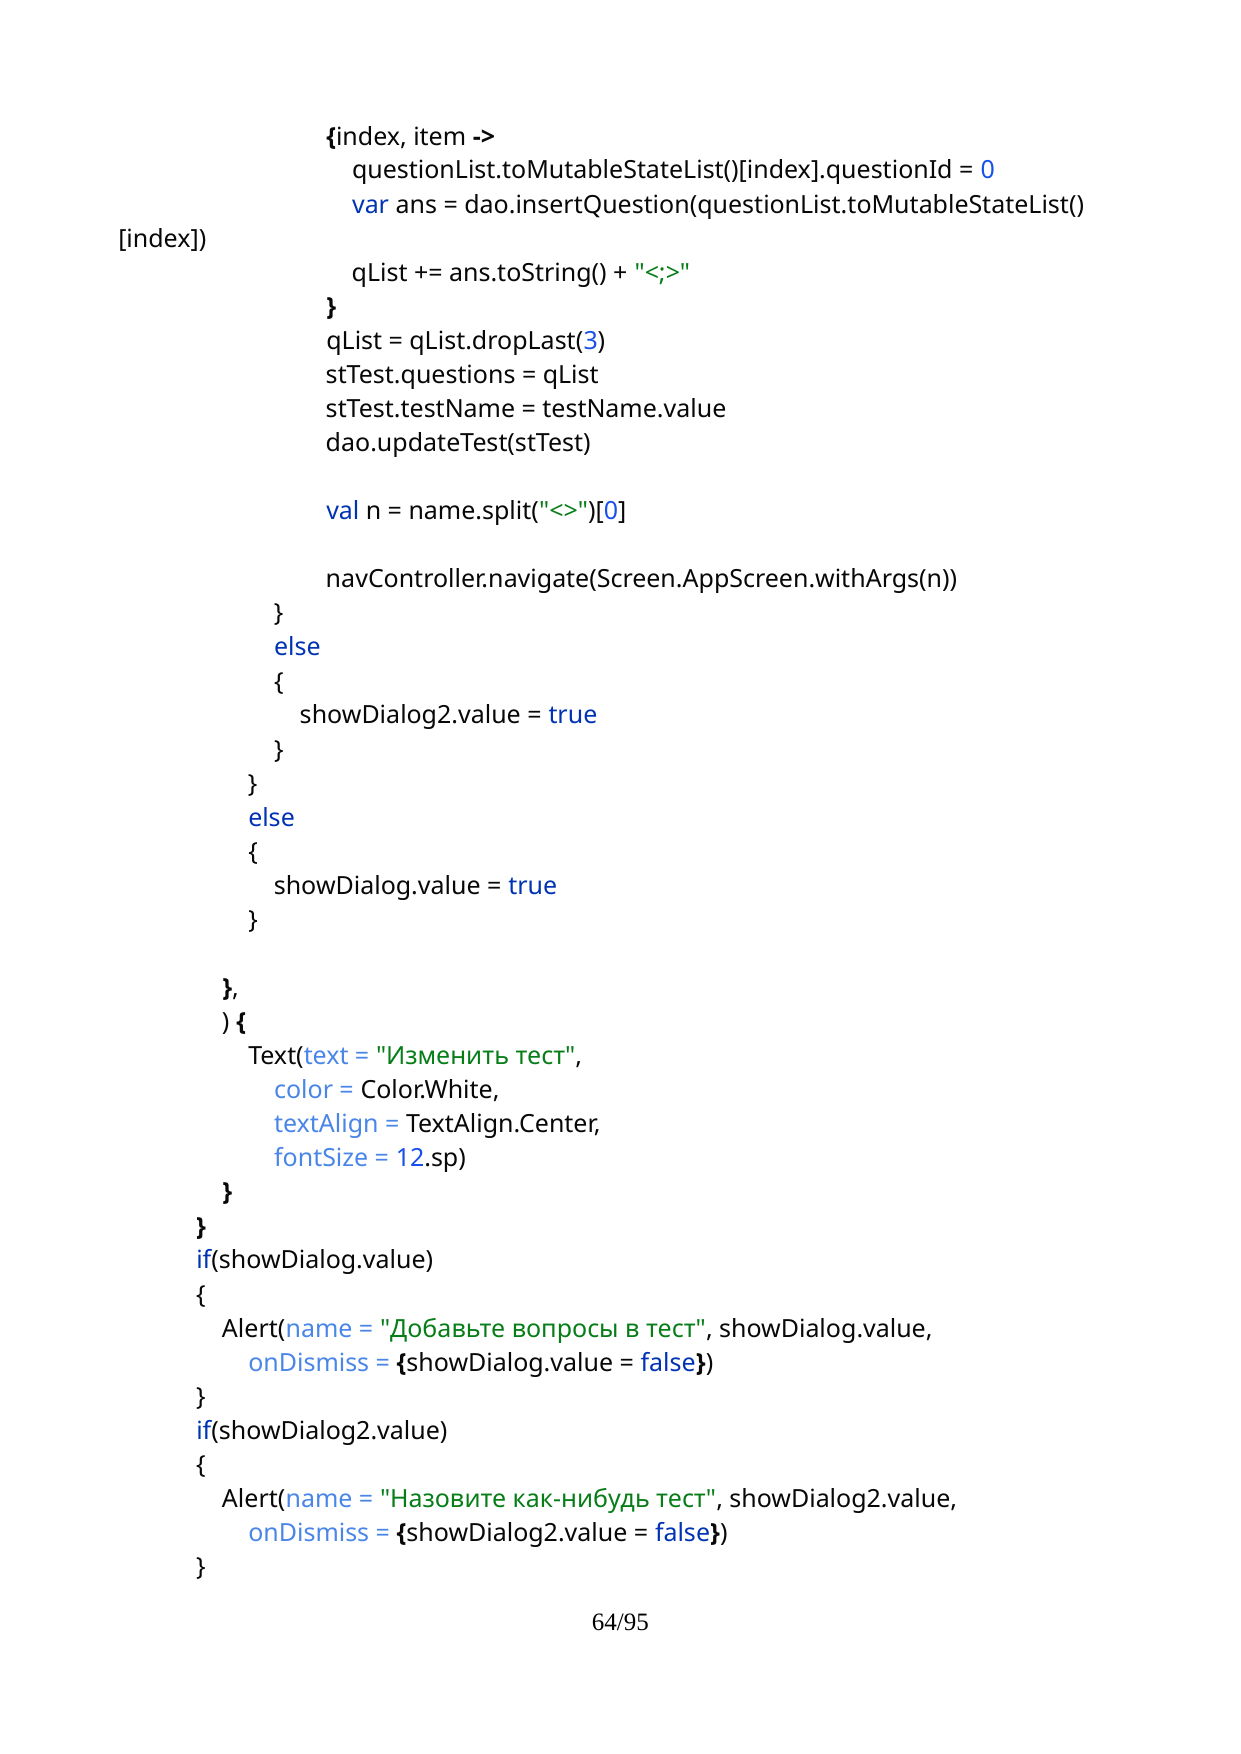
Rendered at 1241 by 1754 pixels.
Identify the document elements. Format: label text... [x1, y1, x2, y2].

text {index, item -> questionList.toMutableStateList()[index].questionId = 0 var ans = dao.insertQuestion(questionList.toMutableStateList()[index]) qList += ans.toString() + "<;>" } qList = qList.dropLast(3) stTest.questions = qList stTest.testName = testName.value dao.updateTest(stTest) val n = name.split("<>")[0] navController.navigate(Screen.AppScreen.withArgs(n)) } else { showDialog2.value = true } } else { showDialog.value = true } }, ) { Text(text = "Изменить тест", color = Color.White, textAlign = TextAlign.Center, fontSize = 12.sp) } } if(showDialog.value) { Alert(name = "Добавьте вопросы в тест", showDialog.value, onDismiss = {showDialog.value = false}) } if(showDialog2.value) { Alert(name = "Назовите как-нибудь тест", showDialog2.value, onDismiss = {showDialog2.value = false}) } [118, 118, 1122, 1583]
